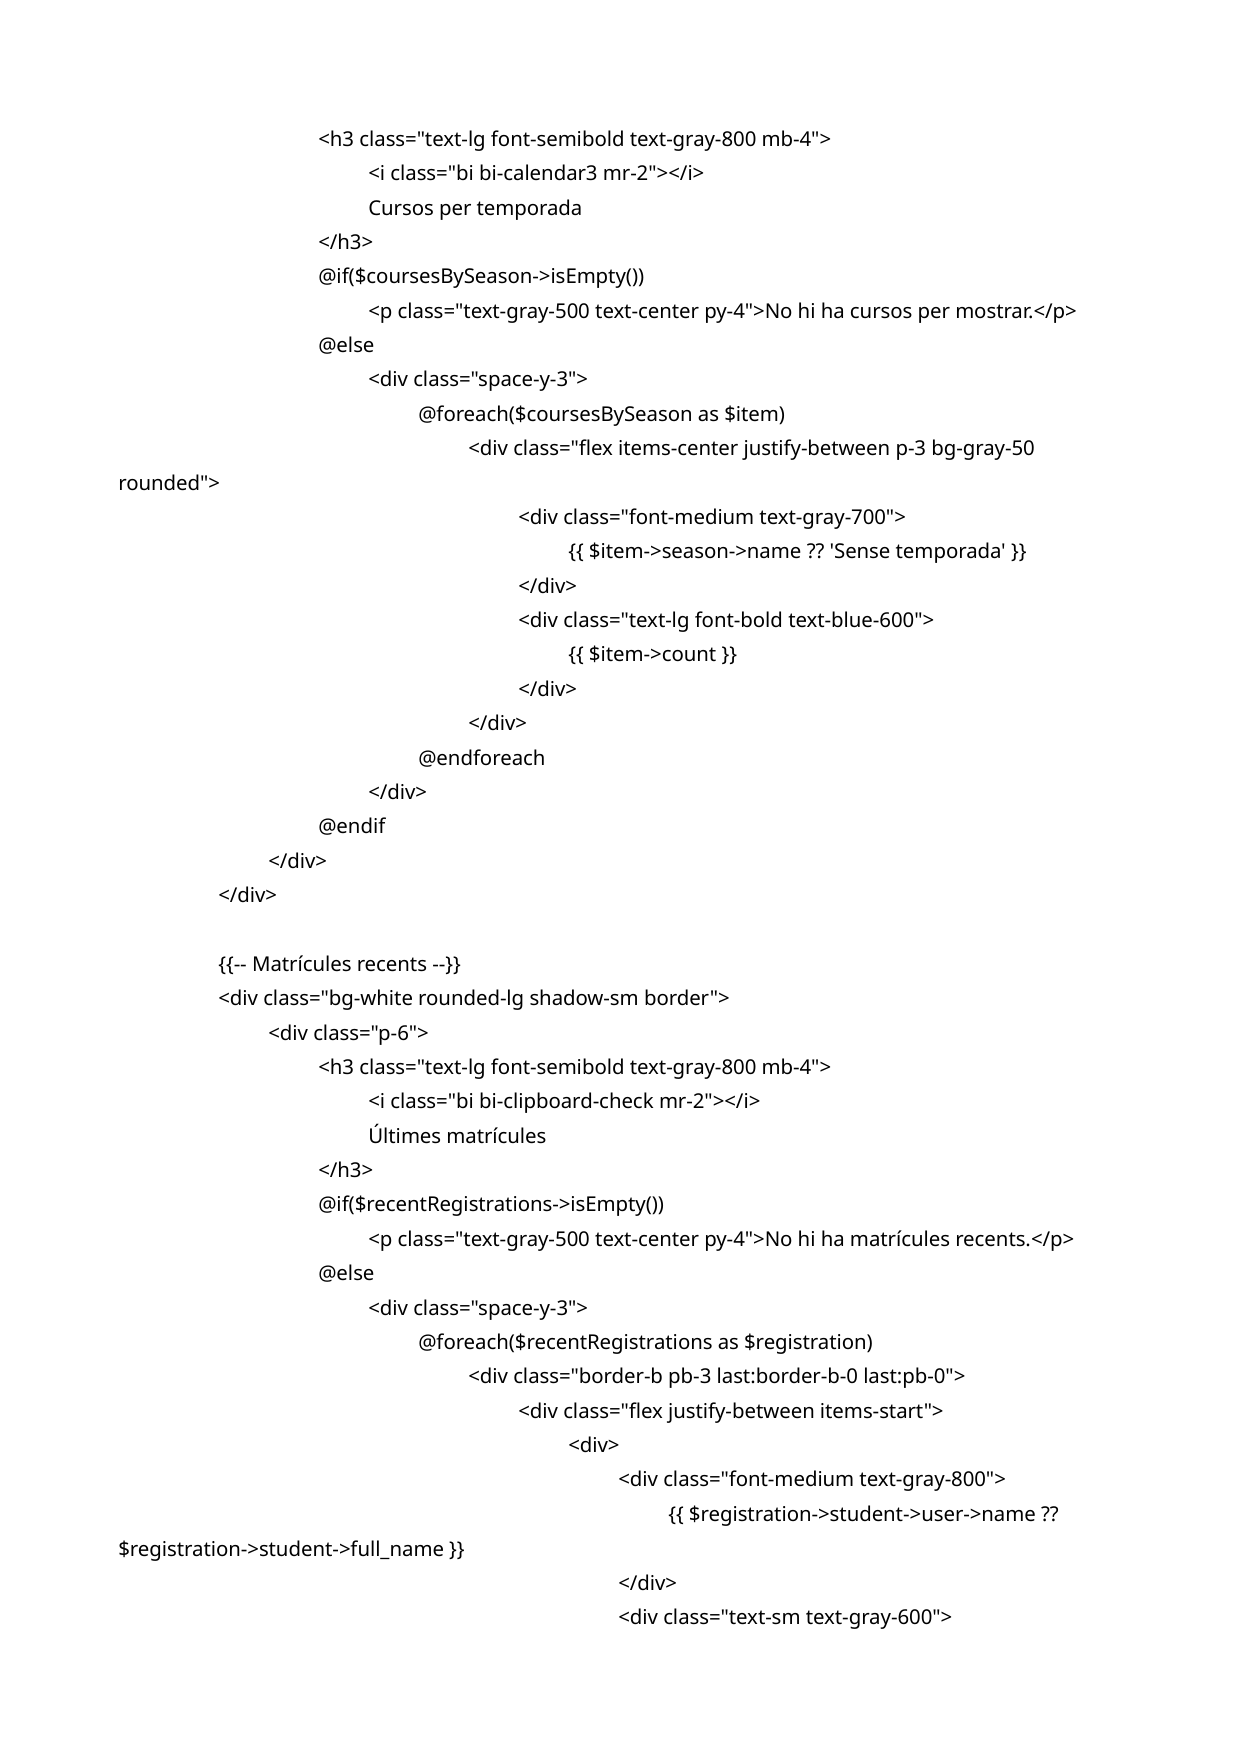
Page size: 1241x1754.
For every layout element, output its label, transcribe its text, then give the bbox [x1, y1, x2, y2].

text <div class="space-y-3"> [118, 1287, 1122, 1321]
text Cursos per temporada [118, 187, 1122, 221]
text <h3 class="text-lg font-semibold text-gray-800 mb-4"> [118, 1046, 1122, 1081]
text </div> [118, 668, 1122, 702]
text @endif [118, 806, 1122, 840]
text </h3> [118, 221, 1122, 256]
text @foreach($coursesBySeason as $item) [118, 393, 1122, 427]
text Últimes matrícules [118, 1115, 1122, 1149]
text @else [118, 324, 1122, 359]
text {{ $registration->student->user->name ?? $registration->student->full_name }} [118, 1493, 1122, 1562]
text <div class="flex items-center justify-between p-3 bg-gray-50 rounded"> [118, 427, 1122, 496]
text @if($coursesBySeason->isEmpty()) [118, 256, 1122, 290]
text <i class="bi bi-calendar3 mr-2"></i> [118, 152, 1122, 187]
text <p class="text-gray-500 text-center py-4">No hi ha matrícules recents.</p> [118, 1218, 1122, 1252]
text <div class="text-sm text-gray-600"> [118, 1596, 1122, 1631]
text <div class="space-y-3"> [118, 359, 1122, 393]
text @endforeach [118, 737, 1122, 771]
text </div> [118, 565, 1122, 599]
text @foreach($recentRegistrations as $registration) [118, 1321, 1122, 1356]
text <div class="bg-white rounded-lg shadow-sm border"> [118, 977, 1122, 1012]
text {{ $item->count }} [118, 634, 1122, 668]
text {{ $item->season->name ?? 'Sense temporada' }} [118, 531, 1122, 565]
text <div class="text-lg font-bold text-blue-600"> [118, 599, 1122, 634]
text {{-- Matrícules recents --}} [118, 943, 1122, 977]
text <div class="font-medium text-gray-700"> [118, 496, 1122, 531]
text </div> [118, 874, 1122, 909]
text </h3> [118, 1149, 1122, 1184]
text @if($recentRegistrations->isEmpty()) [118, 1184, 1122, 1218]
text </div> [118, 771, 1122, 806]
text @else [118, 1252, 1122, 1287]
text <div class="font-medium text-gray-800"> [118, 1459, 1122, 1493]
text <div> [118, 1424, 1122, 1459]
text </div> [118, 702, 1122, 737]
text </div> [118, 1562, 1122, 1596]
text <div class="p-6"> [118, 1012, 1122, 1046]
text <p class="text-gray-500 text-center py-4">No hi ha cursos per mostrar.</p> [118, 290, 1122, 324]
text <h3 class="text-lg font-semibold text-gray-800 mb-4"> [118, 118, 1122, 152]
text <i class="bi bi-clipboard-check mr-2"></i> [118, 1081, 1122, 1115]
text <div class="flex justify-between items-start"> [118, 1390, 1122, 1424]
text </div> [118, 840, 1122, 874]
text <div class="border-b pb-3 last:border-b-0 last:pb-0"> [118, 1356, 1122, 1390]
